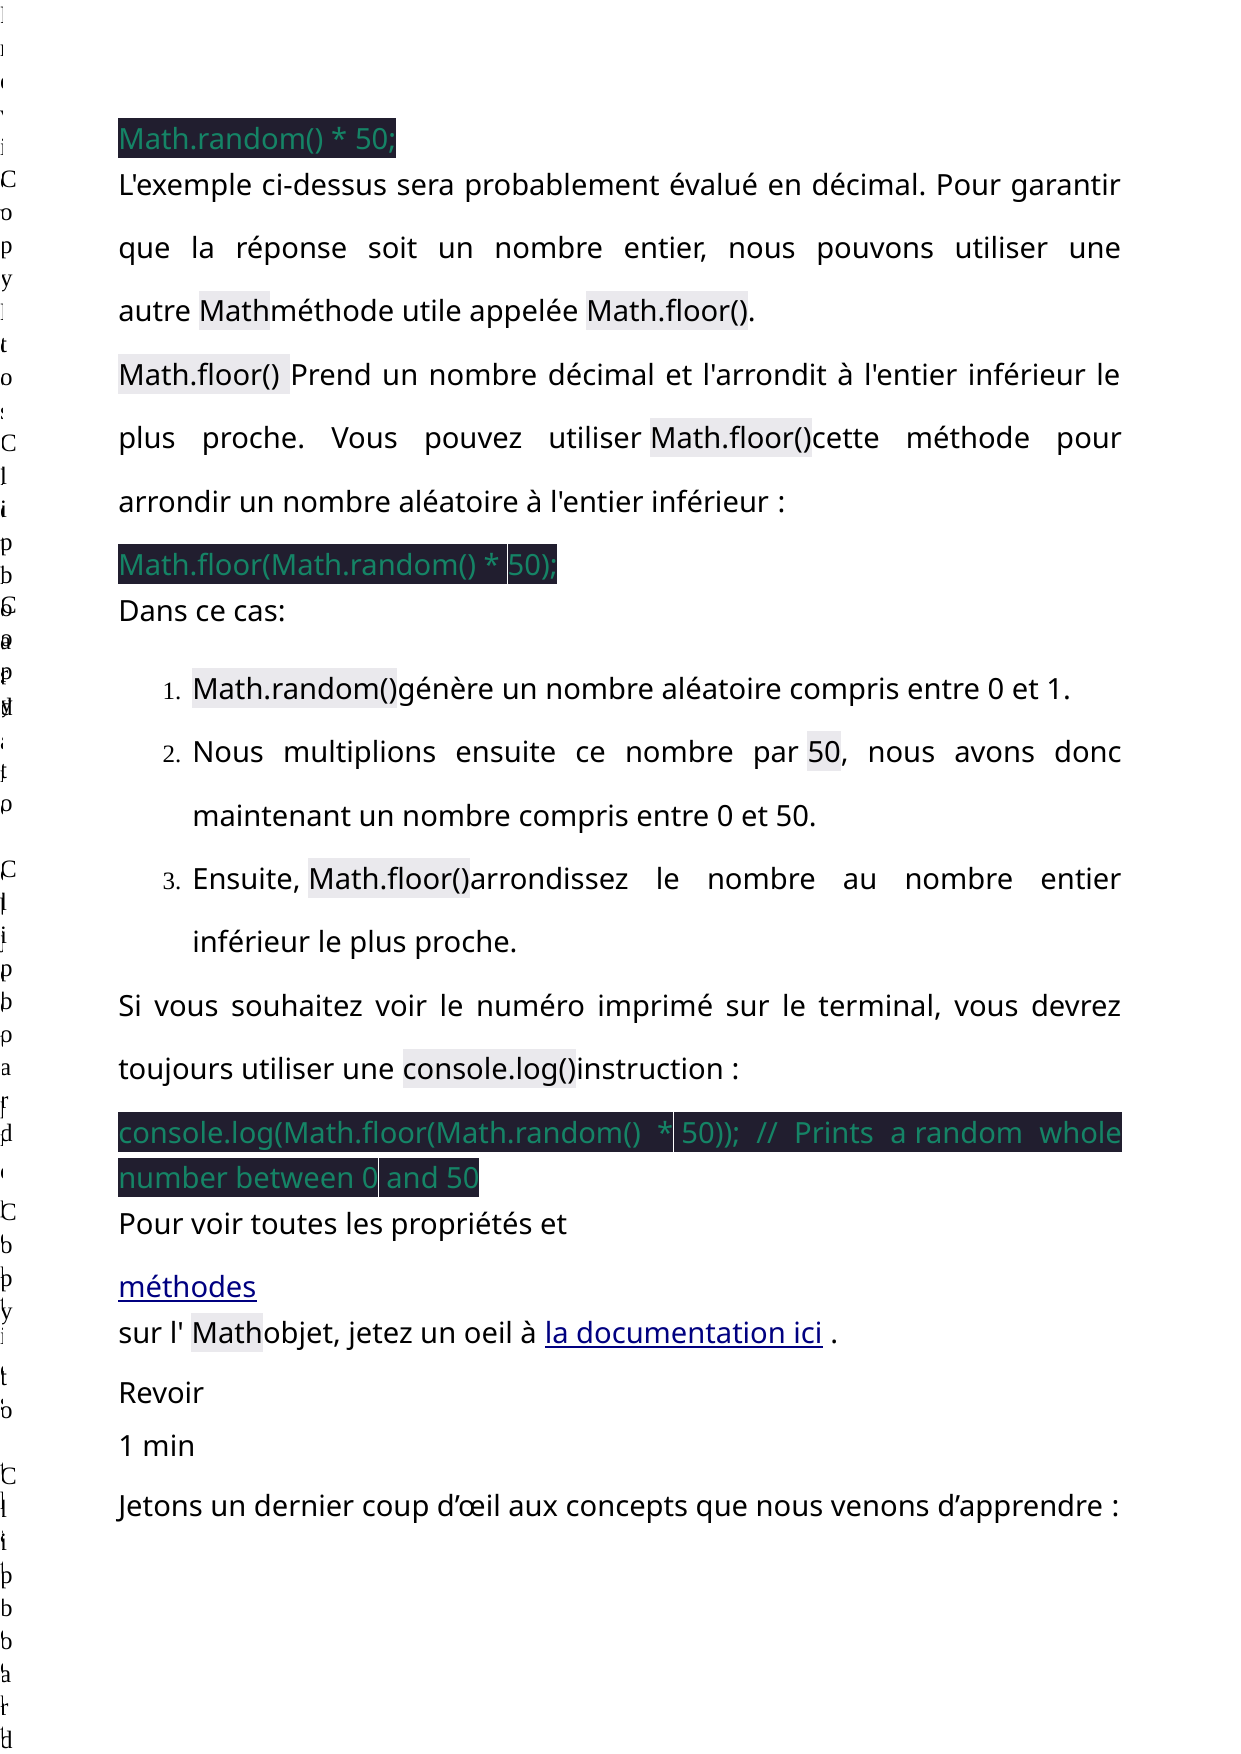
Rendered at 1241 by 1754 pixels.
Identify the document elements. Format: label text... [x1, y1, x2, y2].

text console.log(Math.floor(Math.random() * 50)); // Prints a random whole number between 0 and 50 [118, 1112, 1122, 1197]
text Math.floor(Math.random() * 50); [118, 544, 1122, 584]
text Dans ce cas: [118, 590, 1122, 630]
text L'exemple ci-dessus sera probablement évalué en décimal. Pour garantir que la réponse soit un nombre entier, nous pouvons utiliser une autre Mathméthode utile appelée Math.floor(). [118, 164, 1122, 330]
text Si vous souhaitez voir le numéro imprimé sur le terminal, vous devrez toujours utiliser une console.log()instruction : [118, 985, 1122, 1088]
text Math.floor() Prend un nombre décimal et l'arrondit à l'entier inférieur le plus proche. Vous pouvez utiliser Math.floor()cette méthode pour arrondir un nombre aléatoire à l'entier inférieur : [118, 354, 1122, 521]
subtitle Revoir [118, 1373, 1122, 1412]
list Nous multiplions ensuite ce nombre par 50, nous avons donc maintenant un nombre compris entre 0 et 50. [162, 731, 1122, 834]
text Math.random() * 50; [118, 118, 1122, 158]
text sur l' Mathobjet, jetez un oeil à la documentation ici . [118, 1312, 1122, 1352]
text méthodes [118, 1267, 1122, 1306]
list Ensuite, Math.floor()arrondissez le nombre au nombre entier inférieur le plus proche. [162, 858, 1122, 961]
text Pour voir toutes les propriétés et [118, 1203, 1122, 1243]
text Jetons un dernier coup d’œil aux concepts que nous venons d’apprendre : [118, 1485, 1122, 1525]
list Math.random()génère un nombre aléatoire compris entre 0 et 1. [162, 668, 1122, 708]
text 1 min [118, 1425, 1122, 1464]
